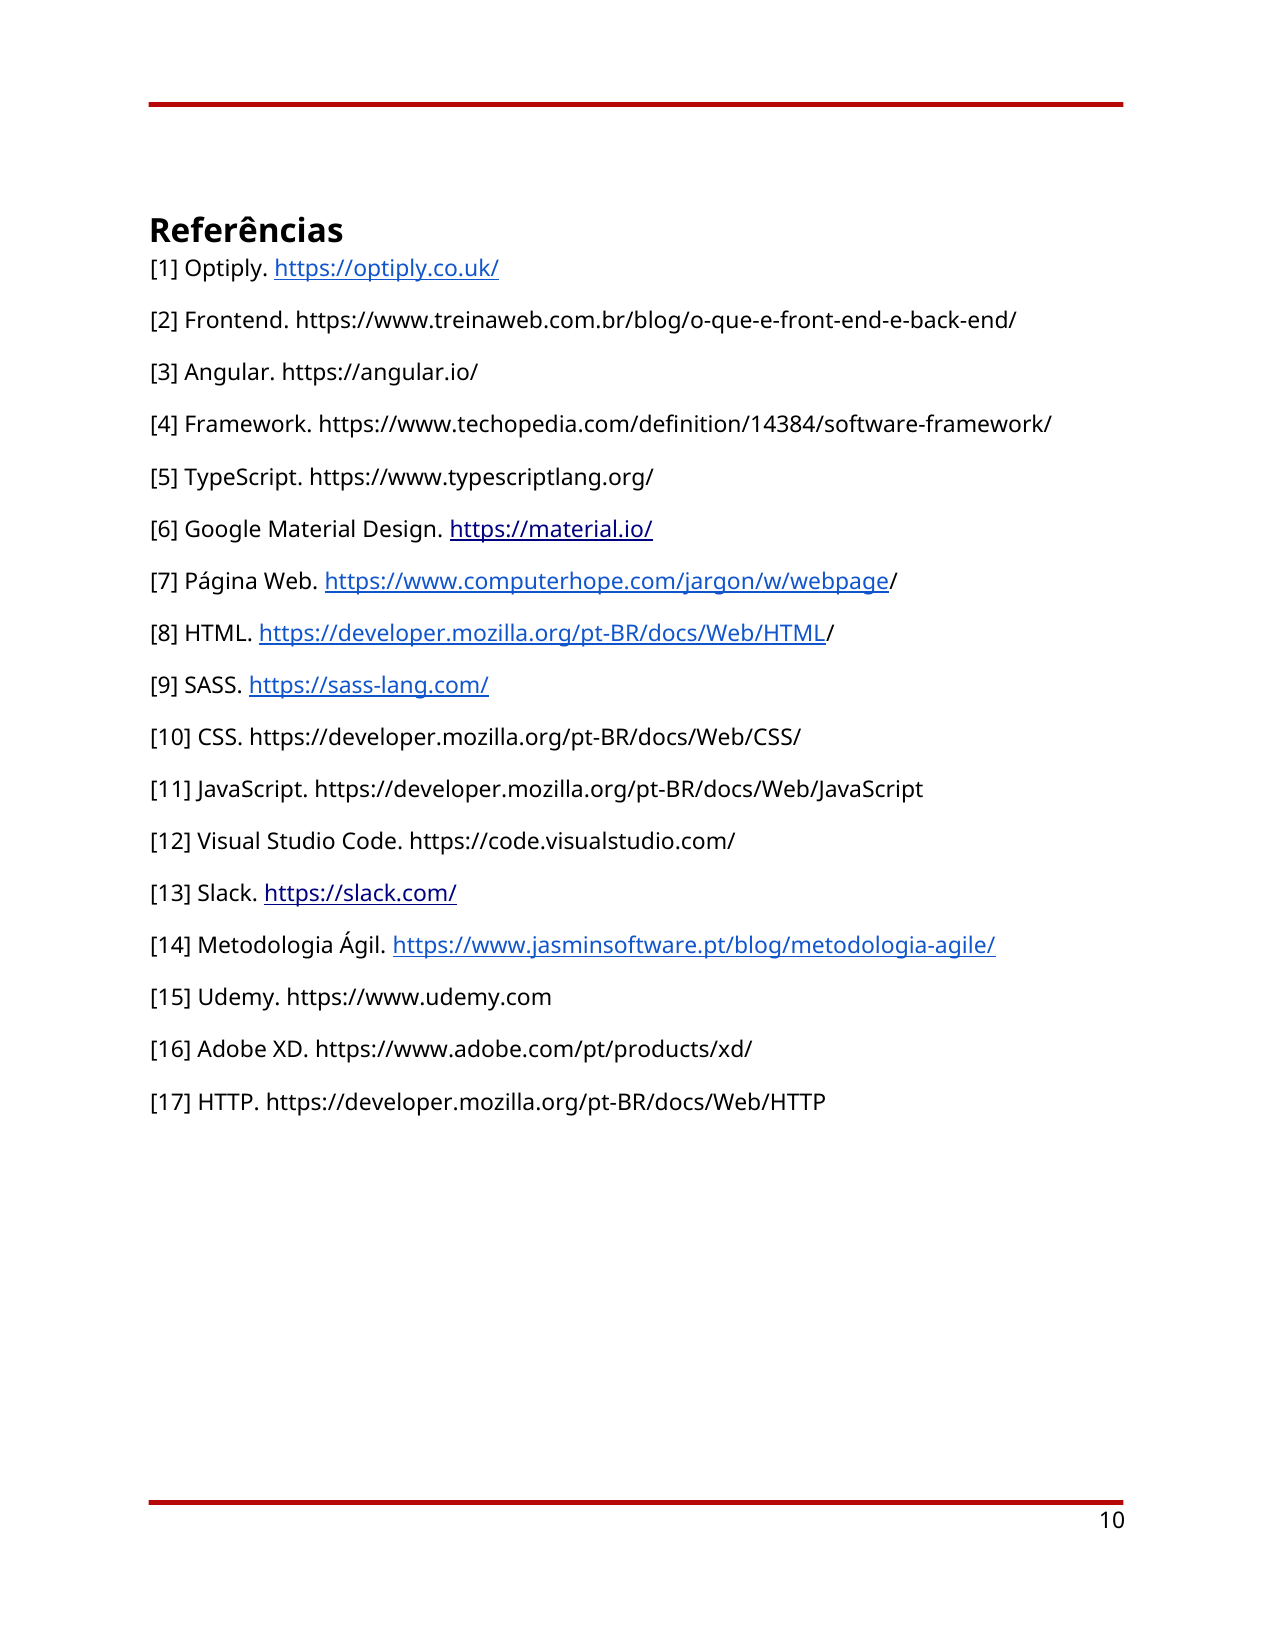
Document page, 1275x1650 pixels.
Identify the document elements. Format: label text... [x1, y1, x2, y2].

text [5] TypeScript. https://www.typescriptlang.org/ [150, 461, 1125, 492]
text [1] Optiply. https://optiply.co.uk/ [150, 252, 1125, 283]
subtitle Referências [148, 207, 1125, 252]
text [11] JavaScript. https://developer.mozilla.org/pt-BR/docs/Web/JavaScript [150, 773, 1125, 804]
picture [148, 102, 1124, 107]
text [13] Slack. https://slack.com/ [150, 877, 1125, 908]
text [7] Página Web. https://www.computerhope.com/jargon/w/webpage/ [150, 565, 1125, 596]
text [12] Visual Studio Code. https://code.visualstudio.com/ [150, 825, 1125, 856]
text [6] Google Material Design. https://material.io/ [150, 513, 1125, 544]
text [15] Udemy. https://www.udemy.com [150, 981, 1125, 1013]
text [16] Adobe XD. https://www.adobe.com/pt/products/xd/ [150, 1033, 1125, 1065]
text [2] Frontend. https://www.treinaweb.com.br/blog/o-que-e-front-end-e-back-end/ [150, 304, 1125, 336]
text [8] HTML. https://developer.mozilla.org/pt-BR/docs/Web/HTML/ [150, 617, 1125, 648]
text [9] SASS. https://sass-lang.com/ [150, 669, 1125, 700]
text [3] Angular. https://angular.io/ [150, 356, 1125, 388]
text [10] CSS. https://developer.mozilla.org/pt-BR/docs/Web/CSS/ [150, 721, 1125, 752]
picture [148, 1500, 1124, 1505]
text [14] Metodologia Ágil. https://www.jasminsoftware.pt/blog/metodologia-agile/ [150, 929, 1125, 961]
text [17] HTTP. https://developer.mozilla.org/pt-BR/docs/Web/HTTP [150, 1086, 1125, 1117]
text [4] Framework. https://www.techopedia.com/definition/14384/software-framework/ [150, 408, 1125, 440]
